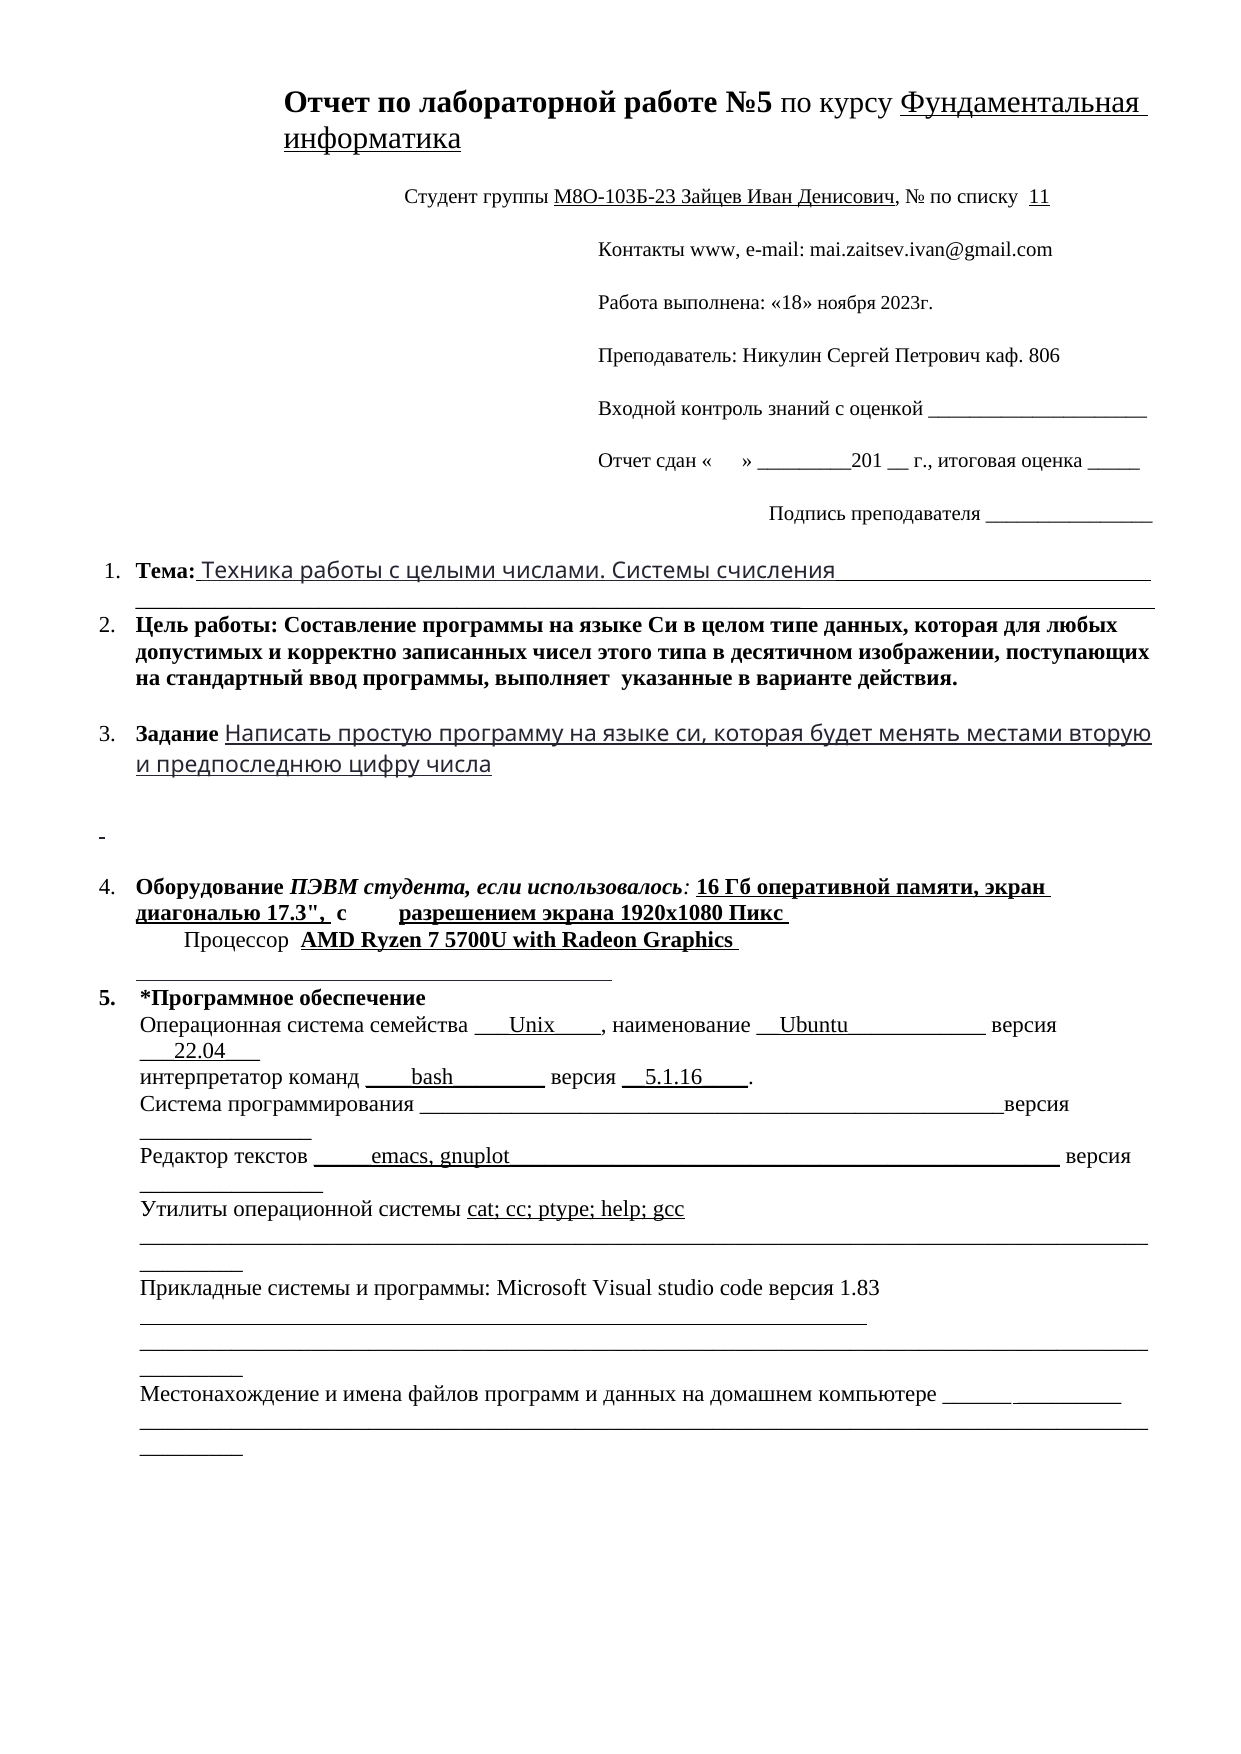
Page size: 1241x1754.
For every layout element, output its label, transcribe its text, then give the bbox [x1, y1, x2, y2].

text Местонахождение и имена файлов программ и данных на домашнем компьютере ______ _________ [139, 1380, 1156, 1406]
text Преподаватель: Никулин Сергей Петрович каф. 806 [598, 343, 1156, 367]
text Утилиты операционной системы cat; cc; ptype; help; gcc [140, 1195, 1156, 1222]
text Операционная система семейства ___Unix____, наименование __Ubuntu____________ версия ___22.04___ [139, 1011, 1156, 1063]
text Работа выполнена: «18» ноября 2023г. [598, 290, 1156, 314]
text Система программирования ___________________________________________________версия _______________ [139, 1090, 1156, 1142]
text Подпись преподавателя ________________ [769, 501, 1156, 525]
text Редактор текстов _____emacs, gnuplot________________________________________________ версия ________________ [139, 1142, 1156, 1195]
text _________________________________________________________________________________________________ [139, 1327, 1156, 1380]
text интерпретатор команд ____bash________ версия __5.1.16____. [139, 1063, 1156, 1090]
text Входной контроль знаний с оценкой _____________________ [598, 395, 1156, 419]
text Прикладные системы и программы: Microsoft Visual studio code версия 1.83 [139, 1274, 1156, 1301]
text Студент группы М8О-103Б-23 Зайцев Иван Денисович, № по списку 11 [404, 184, 1156, 208]
text _________________________________________________________________________________________________ [139, 1406, 1156, 1459]
text Отчет сдан « » _________201 __ г., итоговая оценка _____ [598, 448, 1156, 472]
list Оборудование ПЭВМ студента, если использовалось: 16 Гб оперативной памяти, экран диагональю 17.3", с разрешением экрана 1920x1080 Пикс [98, 873, 1156, 926]
text Процессор AMD Ryzen 7 5700U with Radeon Graphics [98, 926, 1156, 952]
list Цель работы: Составление программы на языке Си в целом типе данных, которая для любых допустимых и корректно записанных чисел этого типа в десятичном изображении, поступающих на стандартный ввод программы, выполняет указанные в варианте действия. [98, 611, 1156, 691]
list Задание Написать простую программу на языке си, которая будет менять местами вторую и предпоследнюю цифру числа [98, 717, 1156, 779]
text Отчет по лабораторной работе №5 по курсу Фундаментальная информатика [283, 83, 1156, 155]
text _________________________________________________________________________________________________ [139, 1222, 1156, 1274]
list Тема: Техника работы с целыми числами. Системы счисления __________________________________________________________ [104, 554, 1156, 611]
list *Программное обеспечение [98, 984, 1156, 1011]
text Контакты www, e-mail: mai.zaitsev.ivan@gmail.com [598, 237, 1156, 261]
